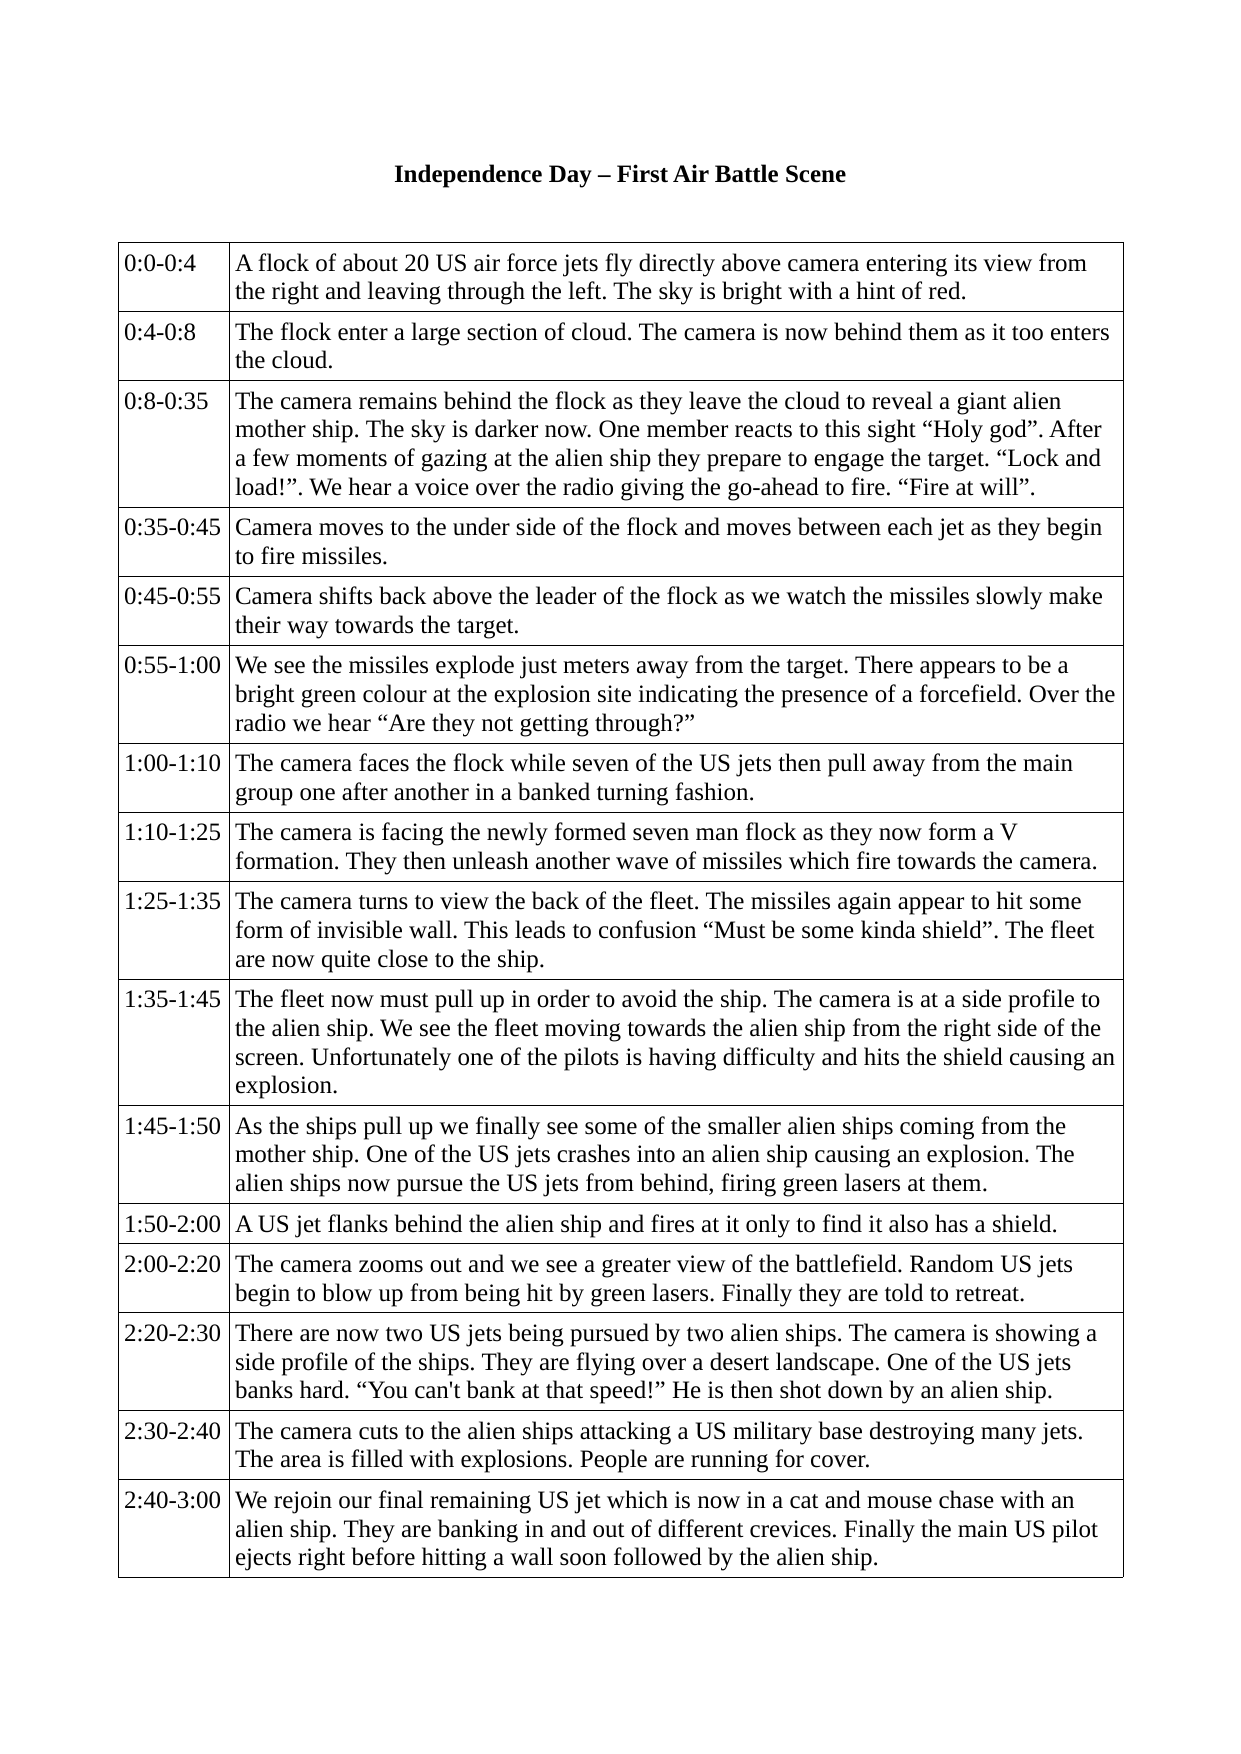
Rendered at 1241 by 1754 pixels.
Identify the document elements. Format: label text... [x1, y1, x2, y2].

table_cell 0:8-0:35 [119, 381, 229, 507]
table_header A flock of about 20 US air force jets fly directly above camera entering its view from the right and leaving through the left. The sky is bright with a hint of red. [230, 243, 1123, 311]
table_cell The fleet now must pull up in order to avoid the ship. The camera is at a side profile to the alien ship. We see the fleet moving towards the alien ship from the right side of the screen. Unfortunately one of the pilots is having difficulty and hits the shield causing an explosion. [230, 980, 1123, 1105]
table_cell 2:20-2:30 [119, 1313, 229, 1410]
table_cell 0:45-0:55 [119, 577, 229, 645]
table_cell 2:40-3:00 [119, 1480, 229, 1577]
table_cell The camera faces the flock while seven of the US jets then pull away from the main group one after another in a banked turning fashion. [230, 744, 1123, 812]
table_cell 2:30-2:40 [119, 1411, 229, 1479]
table_cell The camera zooms out and we see a greater view of the battlefield. Random US jets begin to blow up from being hit by green lasers. Finally they are told to retreat. [230, 1244, 1123, 1312]
text Independence Day – First Air Battle Scene [118, 159, 1122, 188]
table_cell We see the missiles explode just meters away from the target. There appears to be a bright green colour at the explosion site indicating the presence of a forcefield. Over the radio we hear “Are they not getting through?” [230, 646, 1123, 742]
table_header 0:0-0:4 [119, 243, 229, 311]
table_cell 0:4-0:8 [119, 312, 229, 380]
table_cell A US jet flanks behind the alien ship and fires at it only to find it also has a shield. [230, 1204, 1123, 1243]
table_cell As the ships pull up we finally see some of the smaller alien ships coming from the mother ship. One of the US jets crashes into an alien ship causing an explosion. The alien ships now pursue the US jets from behind, firing green lasers at them. [230, 1106, 1123, 1203]
table_cell The camera cuts to the alien ships attacking a US military base destroying many jets. The area is filled with explosions. People are running for cover. [230, 1411, 1123, 1479]
table_cell 1:35-1:45 [119, 980, 229, 1105]
table_cell 1:50-2:00 [119, 1204, 229, 1243]
table_cell The camera turns to view the back of the fleet. The missiles again appear to hit some form of invisible wall. This leads to confusion “Must be some kinda shield”. The fleet are now quite close to the ship. [230, 882, 1123, 978]
table_cell 1:00-1:10 [119, 744, 229, 812]
table_cell 1:45-1:50 [119, 1106, 229, 1203]
table_cell 0:35-0:45 [119, 508, 229, 576]
table_cell There are now two US jets being pursued by two alien ships. The camera is showing a side profile of the ships. They are flying over a desert landscape. One of the US jets banks hard. “You can't bank at that speed!” He is then shot down by an alien ship. [230, 1313, 1123, 1410]
table_cell 2:00-2:20 [119, 1244, 229, 1312]
table_cell 0:55-1:00 [119, 646, 229, 742]
table_cell The flock enter a large section of cloud. The camera is now behind them as it too enters the cloud. [230, 312, 1123, 380]
table_cell The camera remains behind the flock as they leave the cloud to reveal a giant alien mother ship. The sky is darker now. One member reacts to this sight “Holy god”. After a few moments of gazing at the alien ship they prepare to engage the target. “Lock and load!”. We hear a voice over the radio giving the go-ahead to fire. “Fire at will”. [230, 381, 1123, 507]
table_cell Camera shifts back above the leader of the flock as we watch the missiles slowly make their way towards the target. [230, 577, 1123, 645]
table_cell We rejoin our final remaining US jet which is now in a cat and mouse chase with an alien ship. They are banking in and out of different crevices. Finally the main US pilot ejects right before hitting a wall soon followed by the alien ship. [230, 1480, 1123, 1577]
table_cell Camera moves to the under side of the flock and moves between each jet as they begin to fire missiles. [230, 508, 1123, 576]
table_cell 1:10-1:25 [119, 813, 229, 881]
table_cell The camera is facing the newly formed seven man flock as they now form a V formation. They then unleash another wave of missiles which fire towards the camera. [230, 813, 1123, 881]
table_cell 1:25-1:35 [119, 882, 229, 978]
